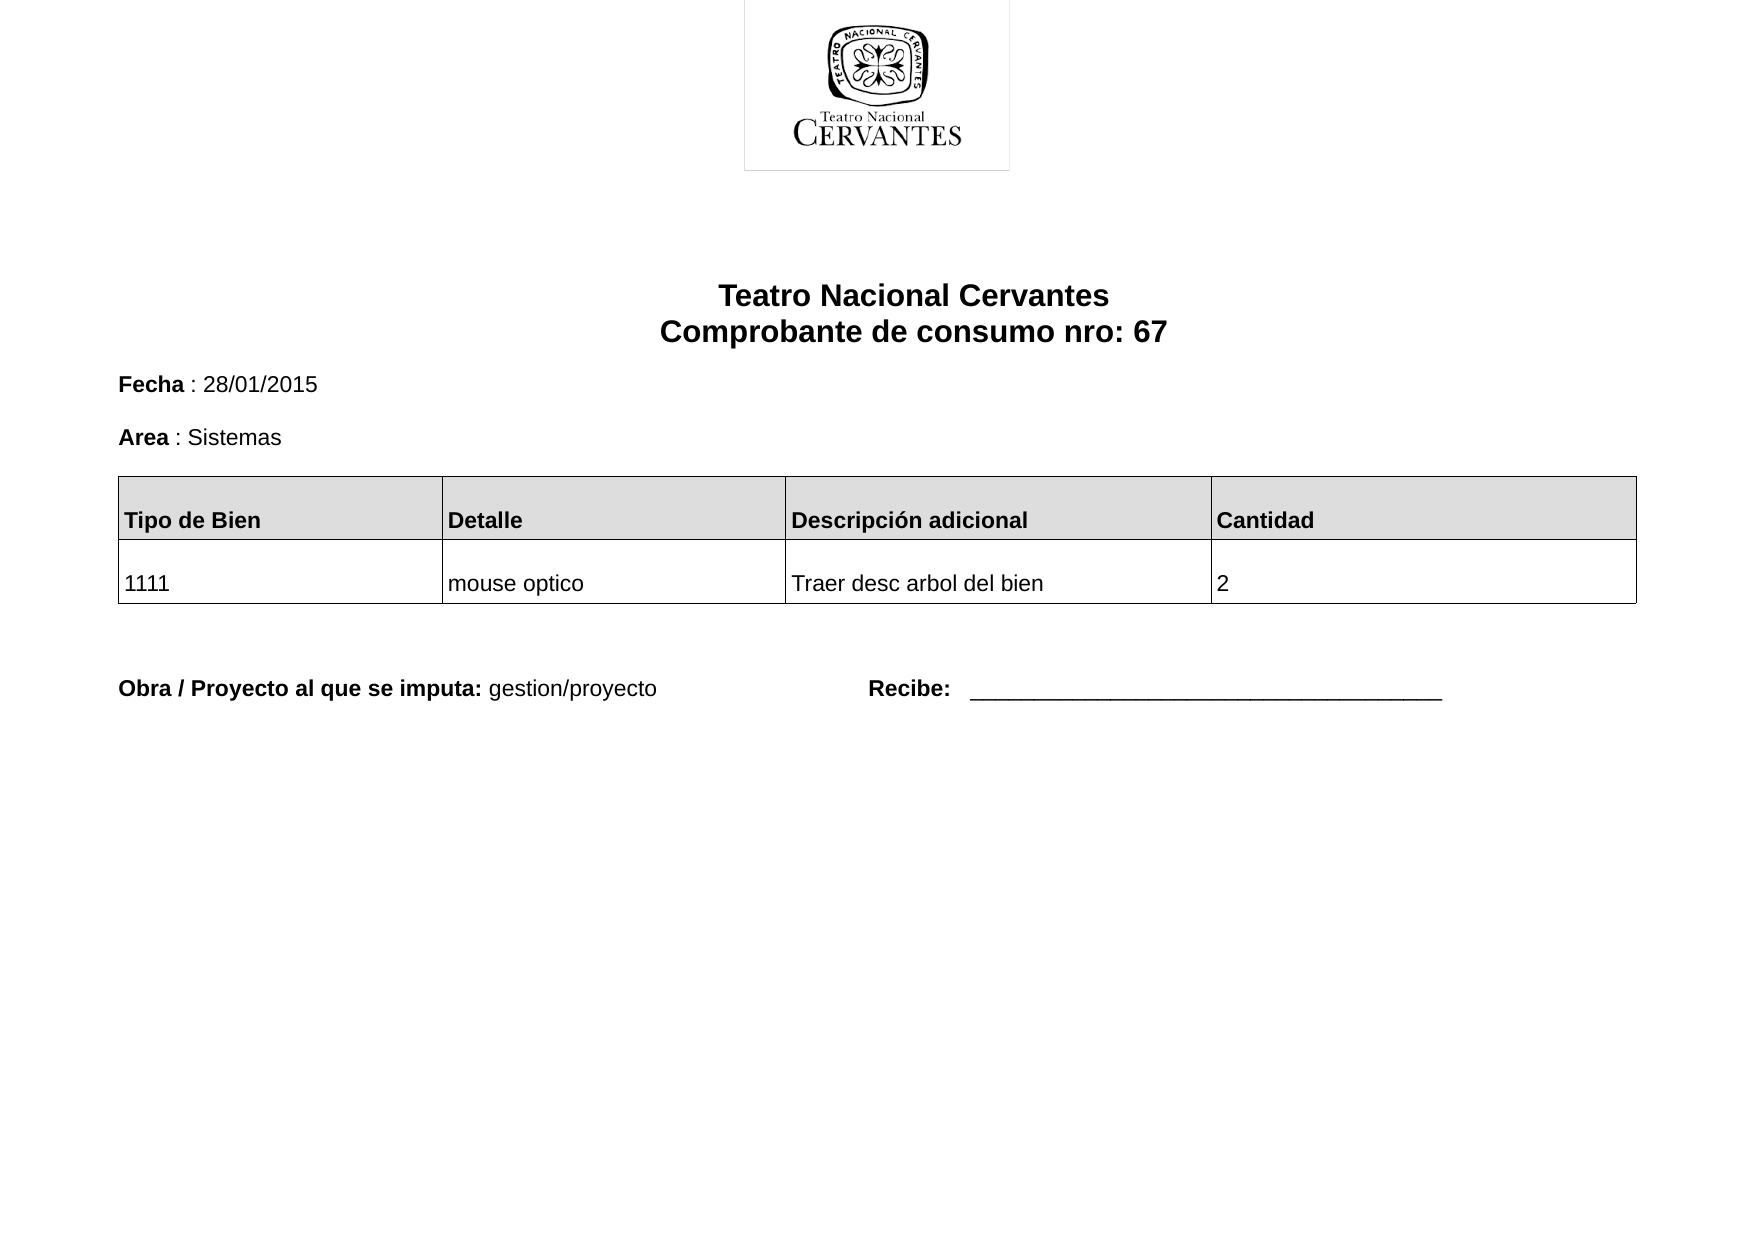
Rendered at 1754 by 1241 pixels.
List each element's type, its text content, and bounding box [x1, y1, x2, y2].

text Obra / Proyecto al que se imputa: gestion/proyecto Recibe: _____________________________________ [118, 675, 1636, 701]
text Comprobante de consumo nro: 67 [118, 313, 1636, 349]
table_header Tipo de Bien [119, 477, 442, 539]
text Teatro Nacional Cervantes [118, 277, 1636, 313]
table_header Detalle [443, 477, 785, 539]
table_cell Traer desc arbol del bien [786, 540, 1211, 603]
table_cell 2 [1212, 540, 1636, 603]
table_header Descripción adicional [786, 477, 1211, 539]
table_header Cantidad [1212, 477, 1636, 539]
picture [744, 0, 1010, 171]
table_cell 1111 [119, 540, 442, 603]
text Area : Sistemas [118, 423, 1636, 450]
table_cell mouse optico [443, 540, 785, 603]
text Fecha : 28/01/2015 [118, 371, 1636, 397]
